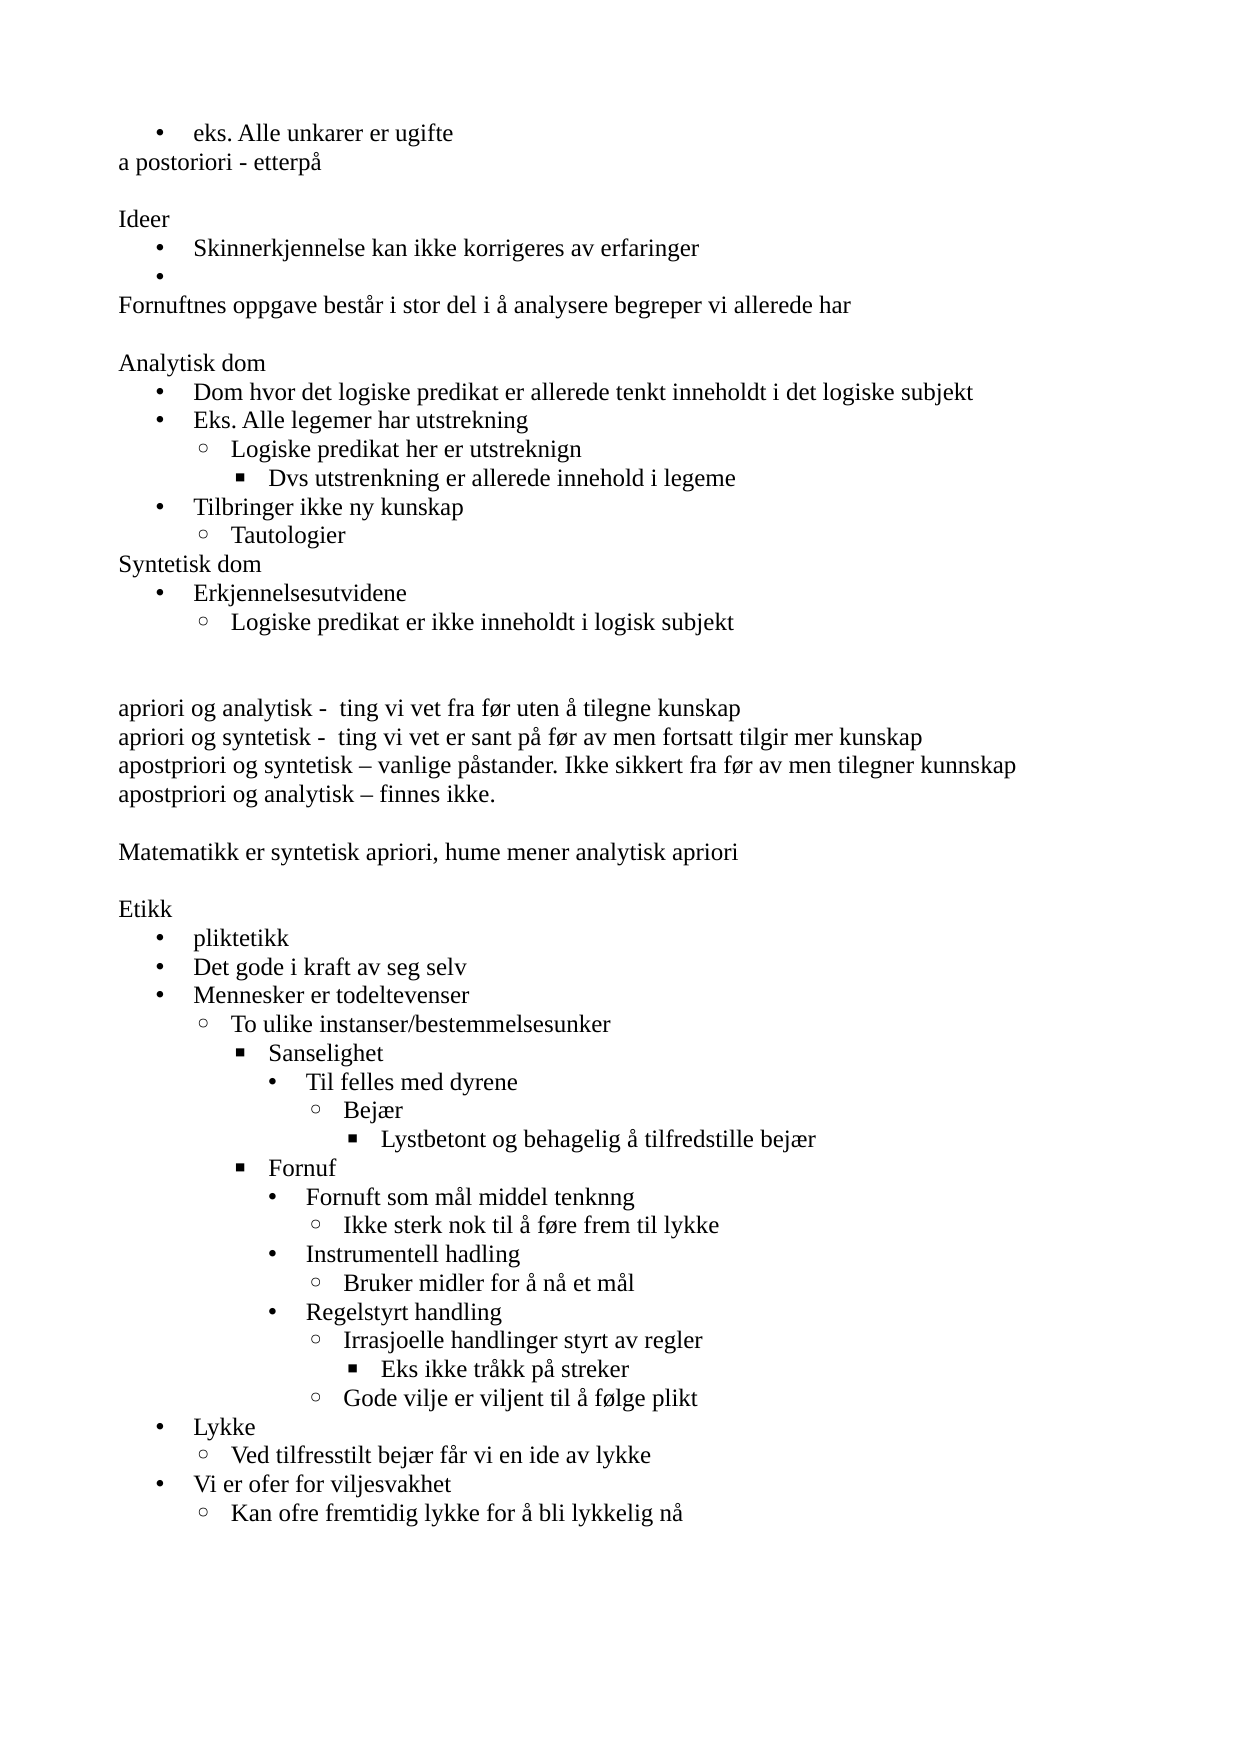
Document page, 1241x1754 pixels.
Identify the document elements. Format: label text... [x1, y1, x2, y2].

list Logiske predikat er ikke inneholdt i logisk subjekt [193, 607, 1122, 636]
list Bruker midler for å nå et mål [306, 1268, 1122, 1297]
list To ulike instanser/bestemmelsesunker [193, 1009, 1122, 1038]
list Ikke sterk nok til å føre frem til lykke [306, 1211, 1122, 1239]
text Fornuftnes oppgave består i stor del i å analysere begreper vi allerede har [118, 291, 1122, 319]
list Logiske predikat her er utstreknign [193, 434, 1122, 463]
text Analytisk dom [118, 348, 1122, 377]
list Tautologier [193, 521, 1122, 549]
list Regelstyrt handling [268, 1297, 1122, 1326]
text a postoriori - etterpå [118, 147, 1122, 176]
list Fornuf [231, 1153, 1122, 1182]
list Fornuft som mål middel tenknng [268, 1182, 1122, 1211]
list Til felles med dyrene [268, 1067, 1122, 1096]
list Bejær [306, 1096, 1122, 1124]
list Eks ikke tråkk på streker [343, 1354, 1122, 1383]
list pliktetikk [156, 923, 1122, 952]
list Ved tilfresstilt bejær får vi en ide av lykke [193, 1441, 1122, 1469]
list Skinnerkjennelse kan ikke korrigeres av erfaringer [156, 233, 1122, 262]
list Det gode i kraft av seg selv [156, 952, 1122, 981]
text apriori og analytisk - ting vi vet fra før uten å tilegne kunskap [118, 693, 1122, 722]
list Tilbringer ikke ny kunskap [156, 492, 1122, 521]
list Dvs utstrenkning er allerede innehold i legeme [231, 463, 1122, 492]
text apostpriori og analytisk – finnes ikke. [118, 779, 1122, 808]
list Sanselighet [231, 1038, 1122, 1067]
list Kan ofre fremtidig lykke for å bli lykkelig nå [193, 1498, 1122, 1527]
list eks. Alle unkarer er ugifte [156, 118, 1122, 147]
list Eks. Alle legemer har utstrekning [156, 406, 1122, 434]
list Erkjennelsesutvidene [156, 578, 1122, 607]
text apostpriori og syntetisk – vanlige påstander. Ikke sikkert fra før av men tilegner kunnskap [118, 751, 1122, 779]
list Dom hvor det logiske predikat er allerede tenkt inneholdt i det logiske subjekt [156, 377, 1122, 406]
list Gode vilje er viljent til å følge plikt [306, 1383, 1122, 1412]
list Lykke [156, 1412, 1122, 1441]
text Matematikk er syntetisk apriori, hume mener analytisk apriori [118, 837, 1122, 866]
list Instrumentell hadling [268, 1239, 1122, 1268]
text apriori og syntetisk - ting vi vet er sant på før av men fortsatt tilgir mer kunskap [118, 722, 1122, 751]
list Irrasjoelle handlinger styrt av regler [306, 1326, 1122, 1354]
text Syntetisk dom [118, 549, 1122, 578]
list Lystbetont og behagelig å tilfredstille bejær [343, 1124, 1122, 1153]
list Vi er ofer for viljesvakhet [156, 1469, 1122, 1498]
list Mennesker er todeltevenser [156, 981, 1122, 1009]
text Etikk [118, 894, 1122, 923]
text Ideer [118, 204, 1122, 233]
